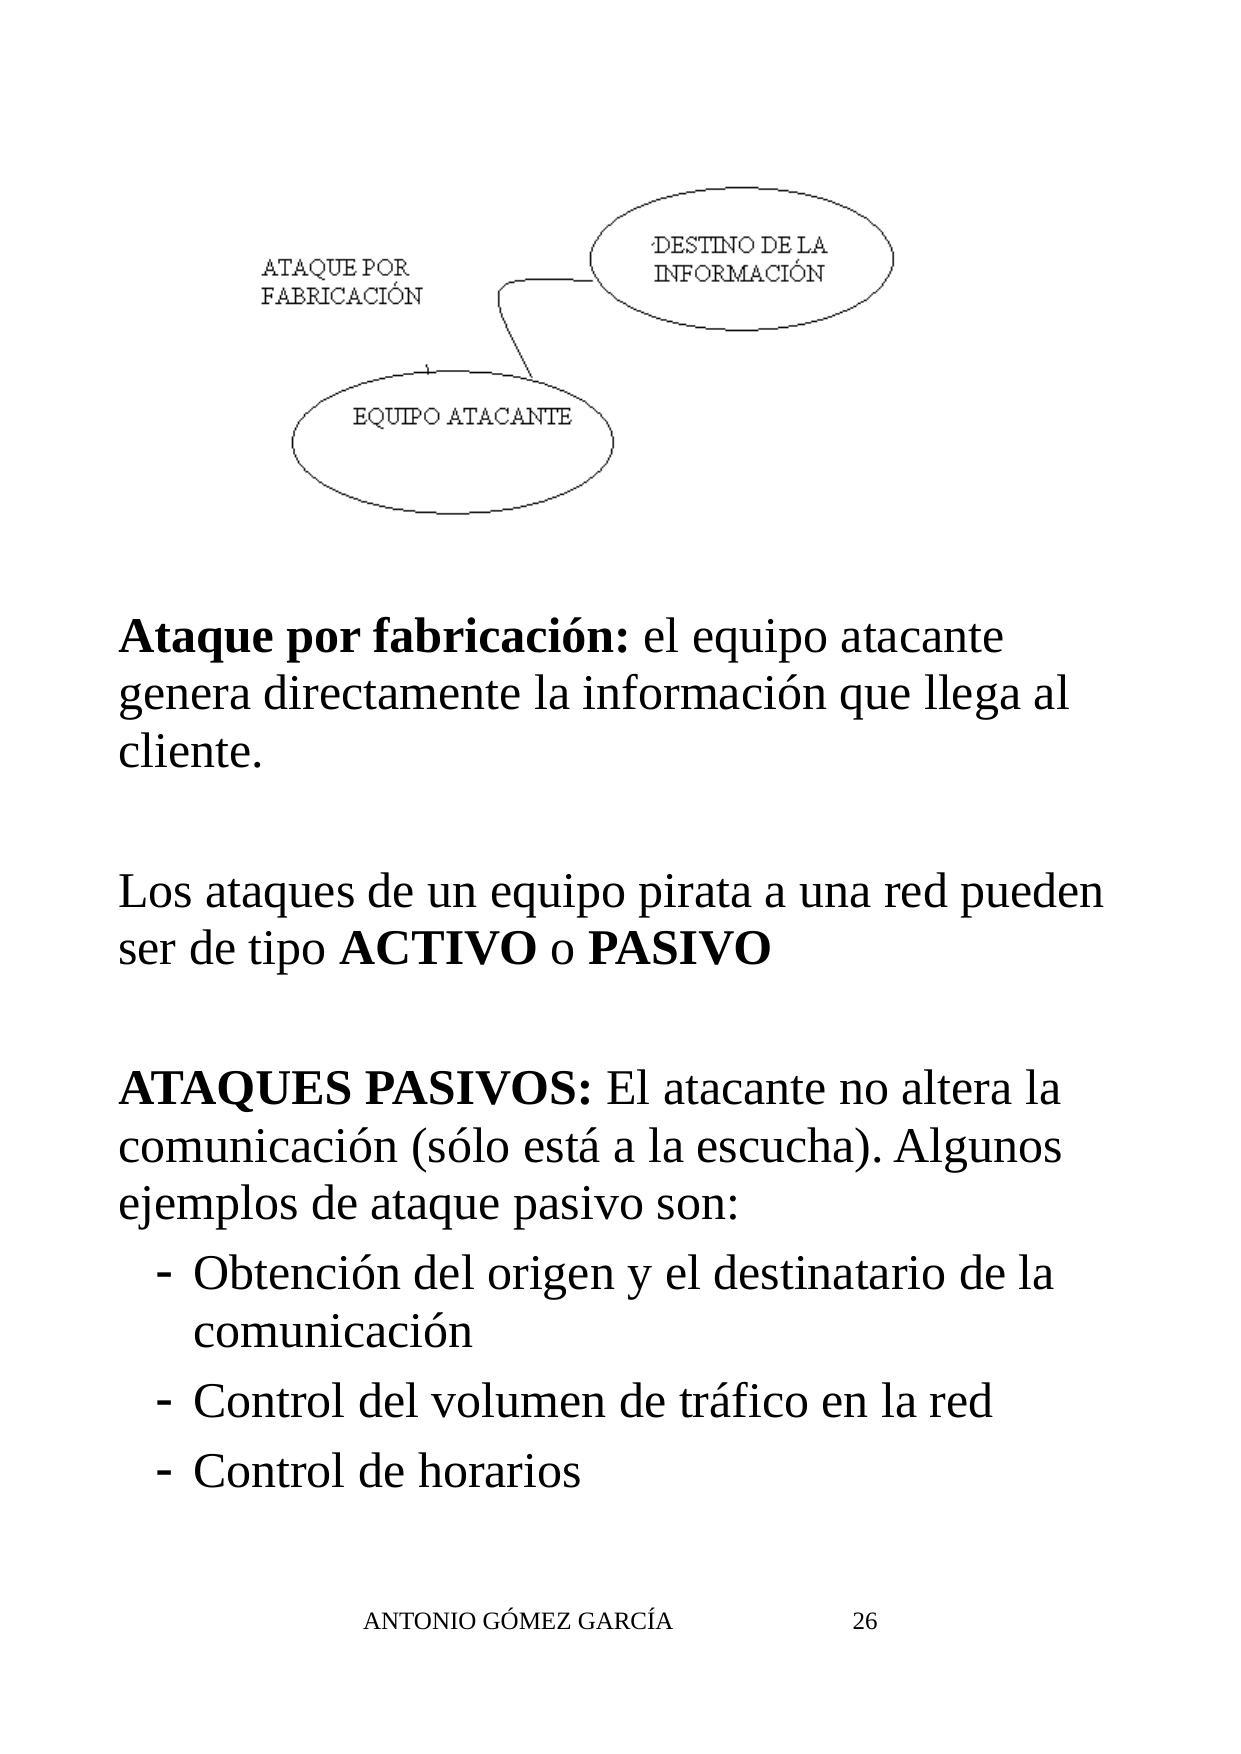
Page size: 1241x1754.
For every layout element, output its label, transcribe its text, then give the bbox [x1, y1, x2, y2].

list Control del volumen de tráfico en la red [156, 1371, 1122, 1428]
picture [134, 127, 983, 584]
text Ataque por fabricación: el equipo atacante genera directamente la información que llega al cliente. [118, 606, 1122, 778]
text Los ataques de un equipo pirata a una red pueden ser de tipo ACTIVO o PASIVO [118, 861, 1122, 976]
list Obtención del origen y el destinatario de la comunicación [156, 1243, 1122, 1358]
text ATAQUES PASIVOS: El atacante no altera la comunicación (sólo está a la escucha). Algunos ejemplos de ataque pasivo son: [118, 1058, 1122, 1231]
list Control de horarios [156, 1441, 1122, 1498]
